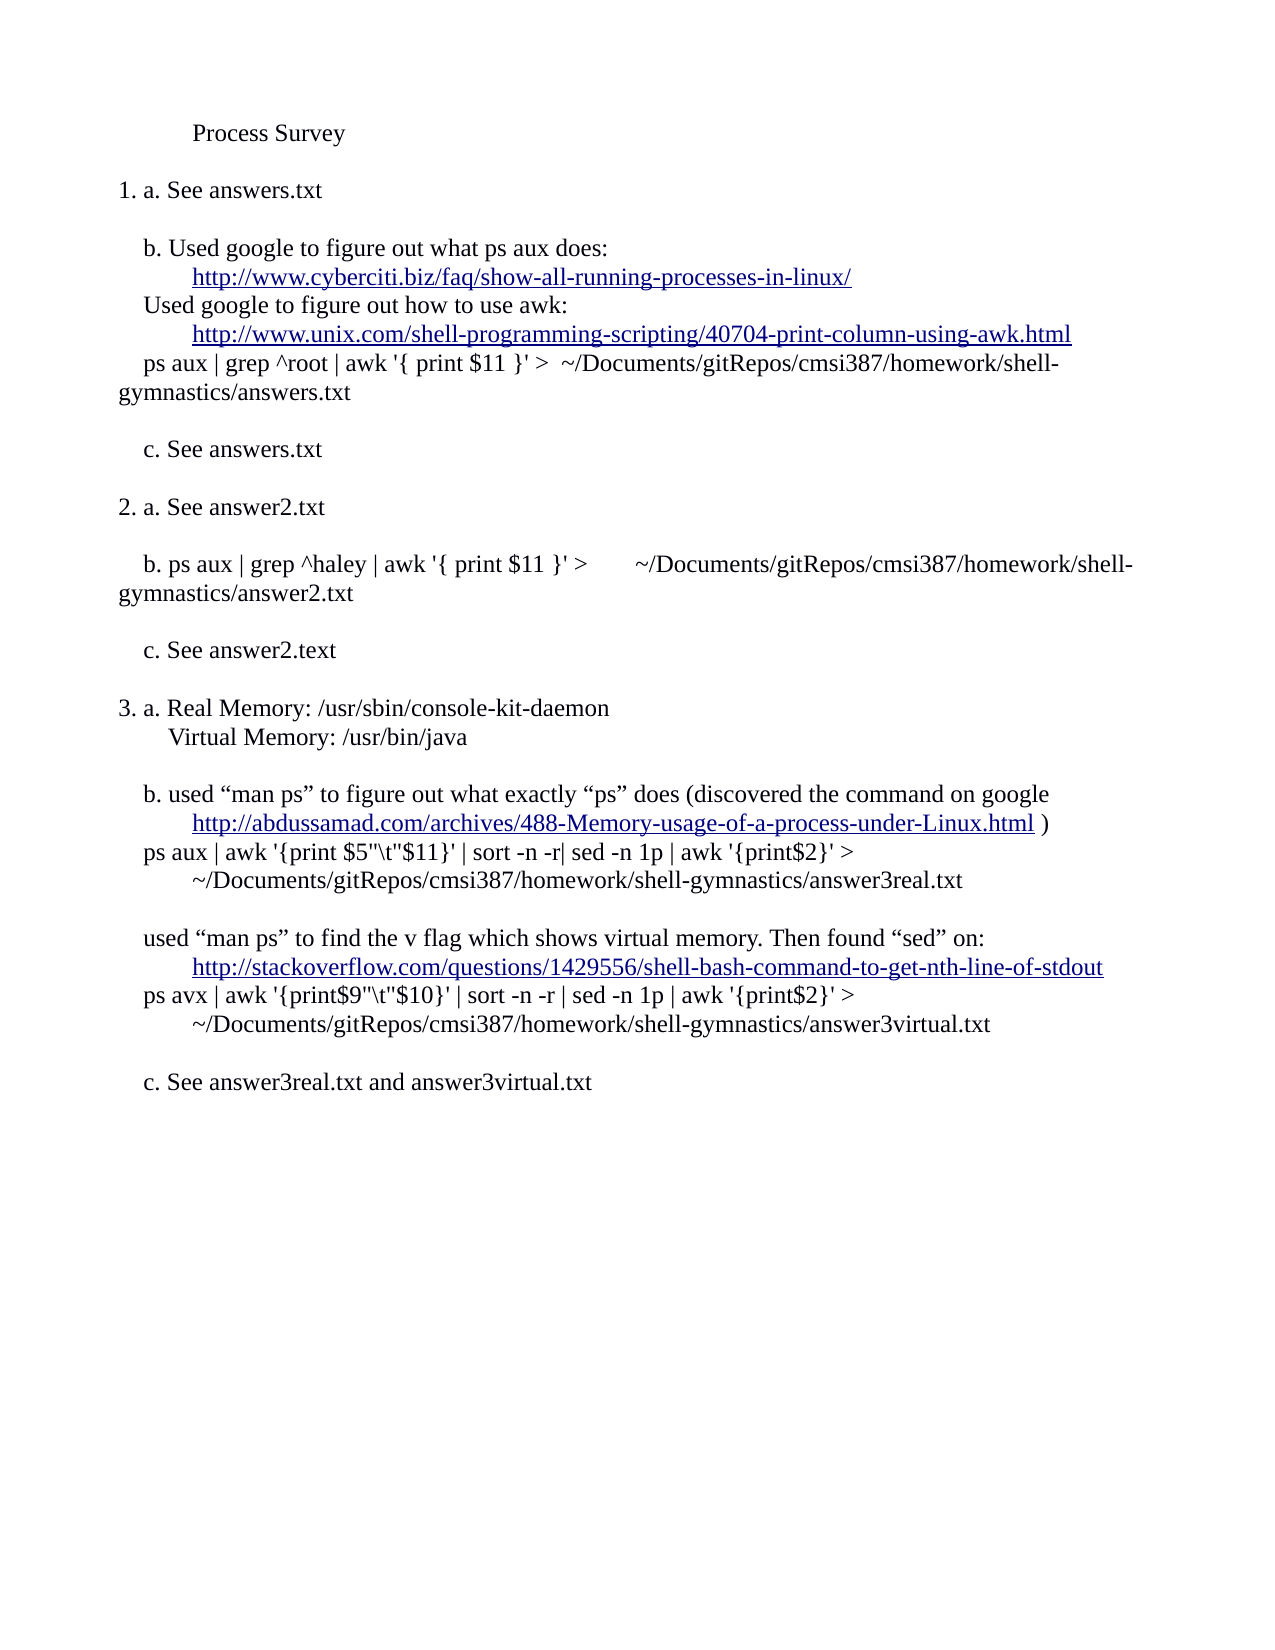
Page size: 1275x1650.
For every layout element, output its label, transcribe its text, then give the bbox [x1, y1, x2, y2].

text ps avx | awk '{print$9"\t"$10}' | sort -n -r | sed -n 1p | awk '{print$2}' > ~/Documents/gitRepos/cmsi387/homework/shell-gymnastics/answer3virtual.txt [118, 981, 1157, 1038]
text 3. a. Real Memory: /usr/sbin/console-kit-daemon [118, 693, 1157, 722]
text ps aux | awk '{print $5"\t"$11}' | sort -n -r| sed -n 1p | awk '{print$2}' > ~/Documents/gitRepos/cmsi387/homework/shell-gymnastics/answer3real.txt [118, 837, 1157, 894]
text c. See answers.txt [118, 434, 1157, 463]
text ps aux | grep ^root | awk '{ print $11 }' > ~/Documents/gitRepos/cmsi387/homework/shell-gymnastics/answers.txt [118, 348, 1157, 406]
text b. used “man ps” to figure out what exactly “ps” does (discovered the command on google [118, 779, 1157, 808]
text 2. a. See answer2.txt [118, 492, 1157, 521]
text b. ps aux | grep ^haley | awk '{ print $11 }' > ~/Documents/gitRepos/cmsi387/homework/shell-gymnastics/answer2.txt [118, 549, 1157, 607]
text http://stackoverflow.com/questions/1429556/shell-bash-command-to-get-nth-line-of-stdout [118, 952, 1157, 981]
text http://www.unix.com/shell-programming-scripting/40704-print-column-using-awk.html [118, 319, 1157, 348]
text Virtual Memory: /usr/bin/java [118, 722, 1157, 751]
text 1. a. See answers.txt [118, 176, 1157, 204]
text c. See answer2.text [118, 636, 1157, 664]
text http://abdussamad.com/archives/488-Memory-usage-of-a-process-under-Linux.html ) [118, 808, 1157, 837]
text http://www.cyberciti.biz/faq/show-all-running-processes-in-linux/ [118, 262, 1157, 291]
text b. Used google to figure out what ps aux does: [118, 233, 1157, 262]
text Process Survey [118, 118, 1157, 147]
text c. See answer3real.txt and answer3virtual.txt [118, 1067, 1157, 1096]
text used “man ps” to find the v flag which shows virtual memory. Then found “sed” on: [118, 923, 1157, 952]
text Used google to figure out how to use awk: [118, 291, 1157, 319]
